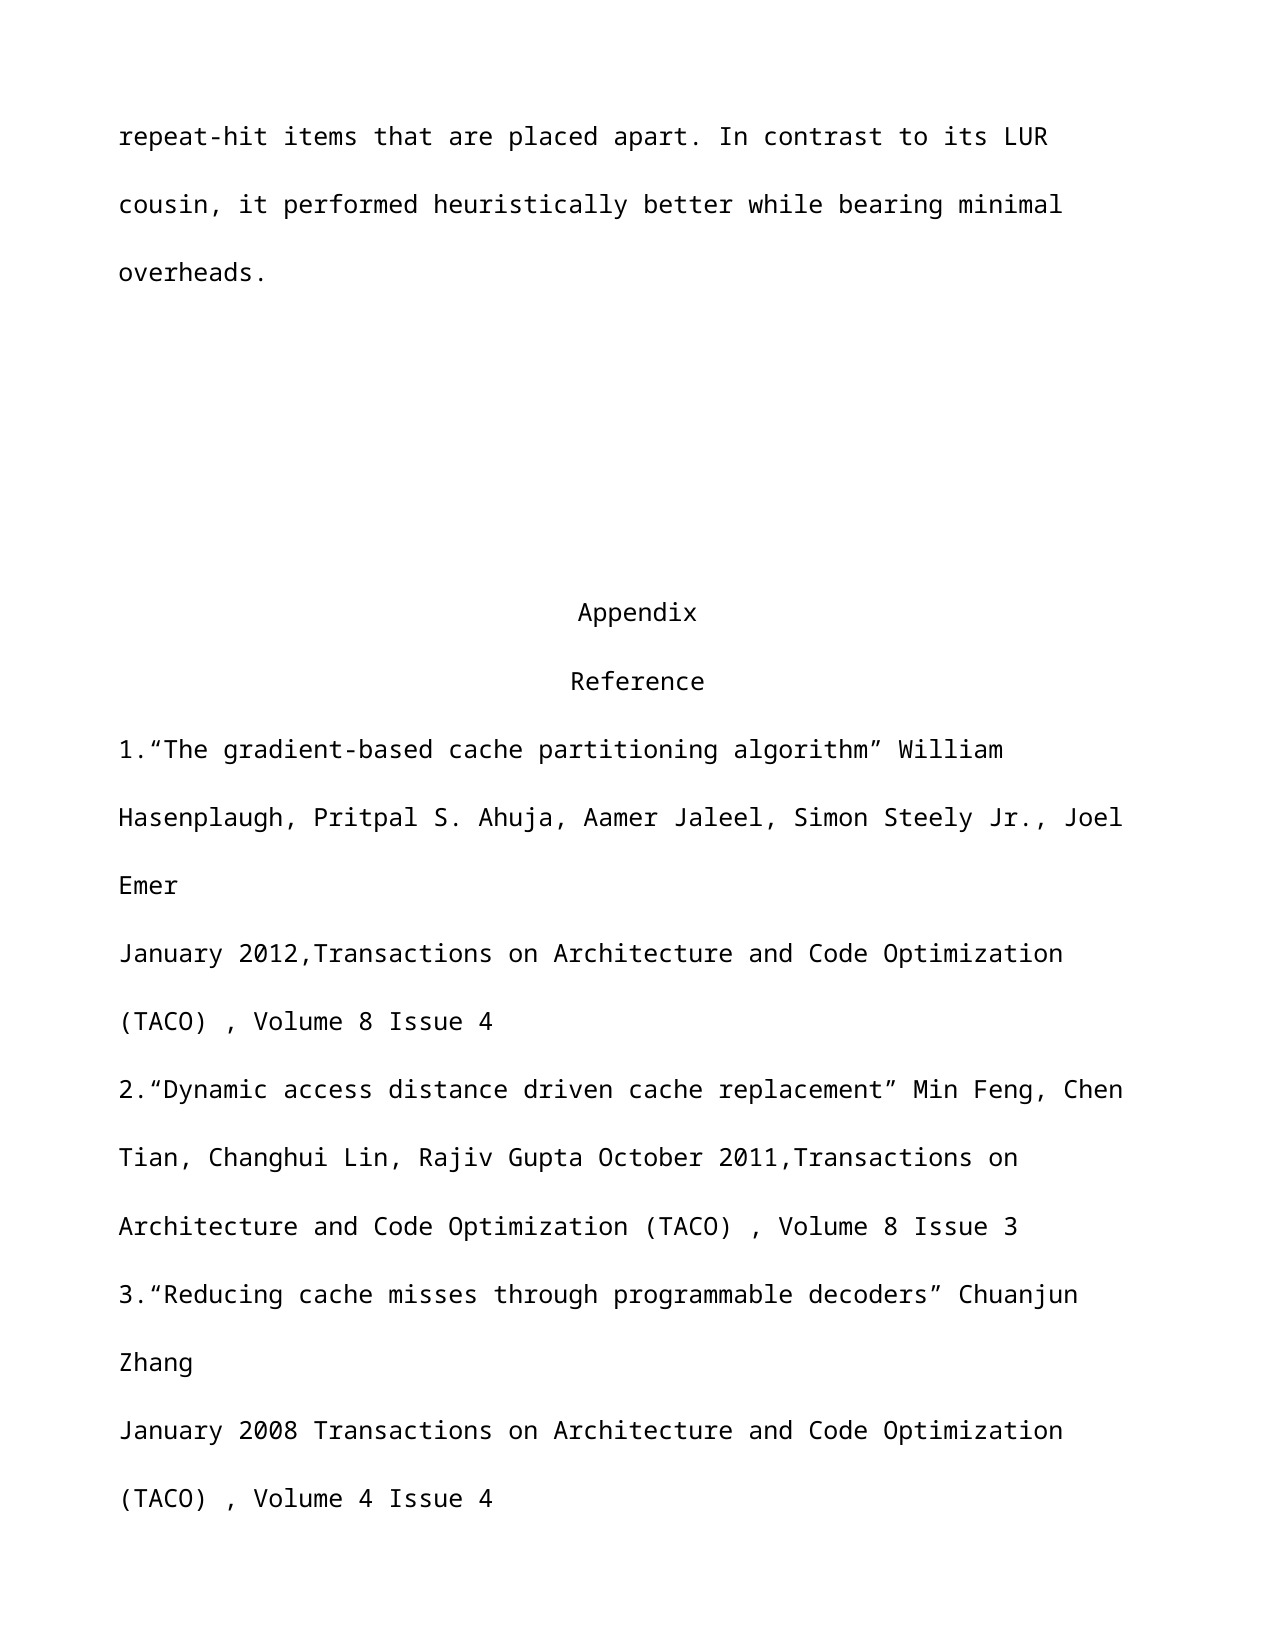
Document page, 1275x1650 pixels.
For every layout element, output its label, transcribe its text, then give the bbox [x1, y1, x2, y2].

text Appendix [118, 595, 1157, 629]
text 1.“The gradient-based cache partitioning algorithm” William Hasenplaugh, Pritpal S. Ahuja, Aamer Jaleel, Simon Steely Jr., Joel Emer [118, 731, 1157, 902]
text January 2008 Transactions on Architecture and Code Optimization (TACO) , Volume 4 Issue 4 [118, 1412, 1157, 1515]
text Reference [118, 663, 1157, 697]
text repeat-hit items that are placed apart. In contrast to its LUR cousin, it performed heuristically better while bearing minimal overheads. [118, 118, 1157, 288]
text January 2012,Transactions on Architecture and Code Optimization (TACO) , Volume 8 Issue 4 [118, 936, 1157, 1038]
text 2.“Dynamic access distance driven cache replacement” Min Feng, Chen Tian, Changhui Lin, Rajiv Gupta October 2011,Transactions on Architecture and Code Optimization (TACO) , Volume 8 Issue 3 [118, 1072, 1157, 1242]
text 3.“Reducing cache misses through programmable decoders” Chuanjun Zhang [118, 1276, 1157, 1378]
